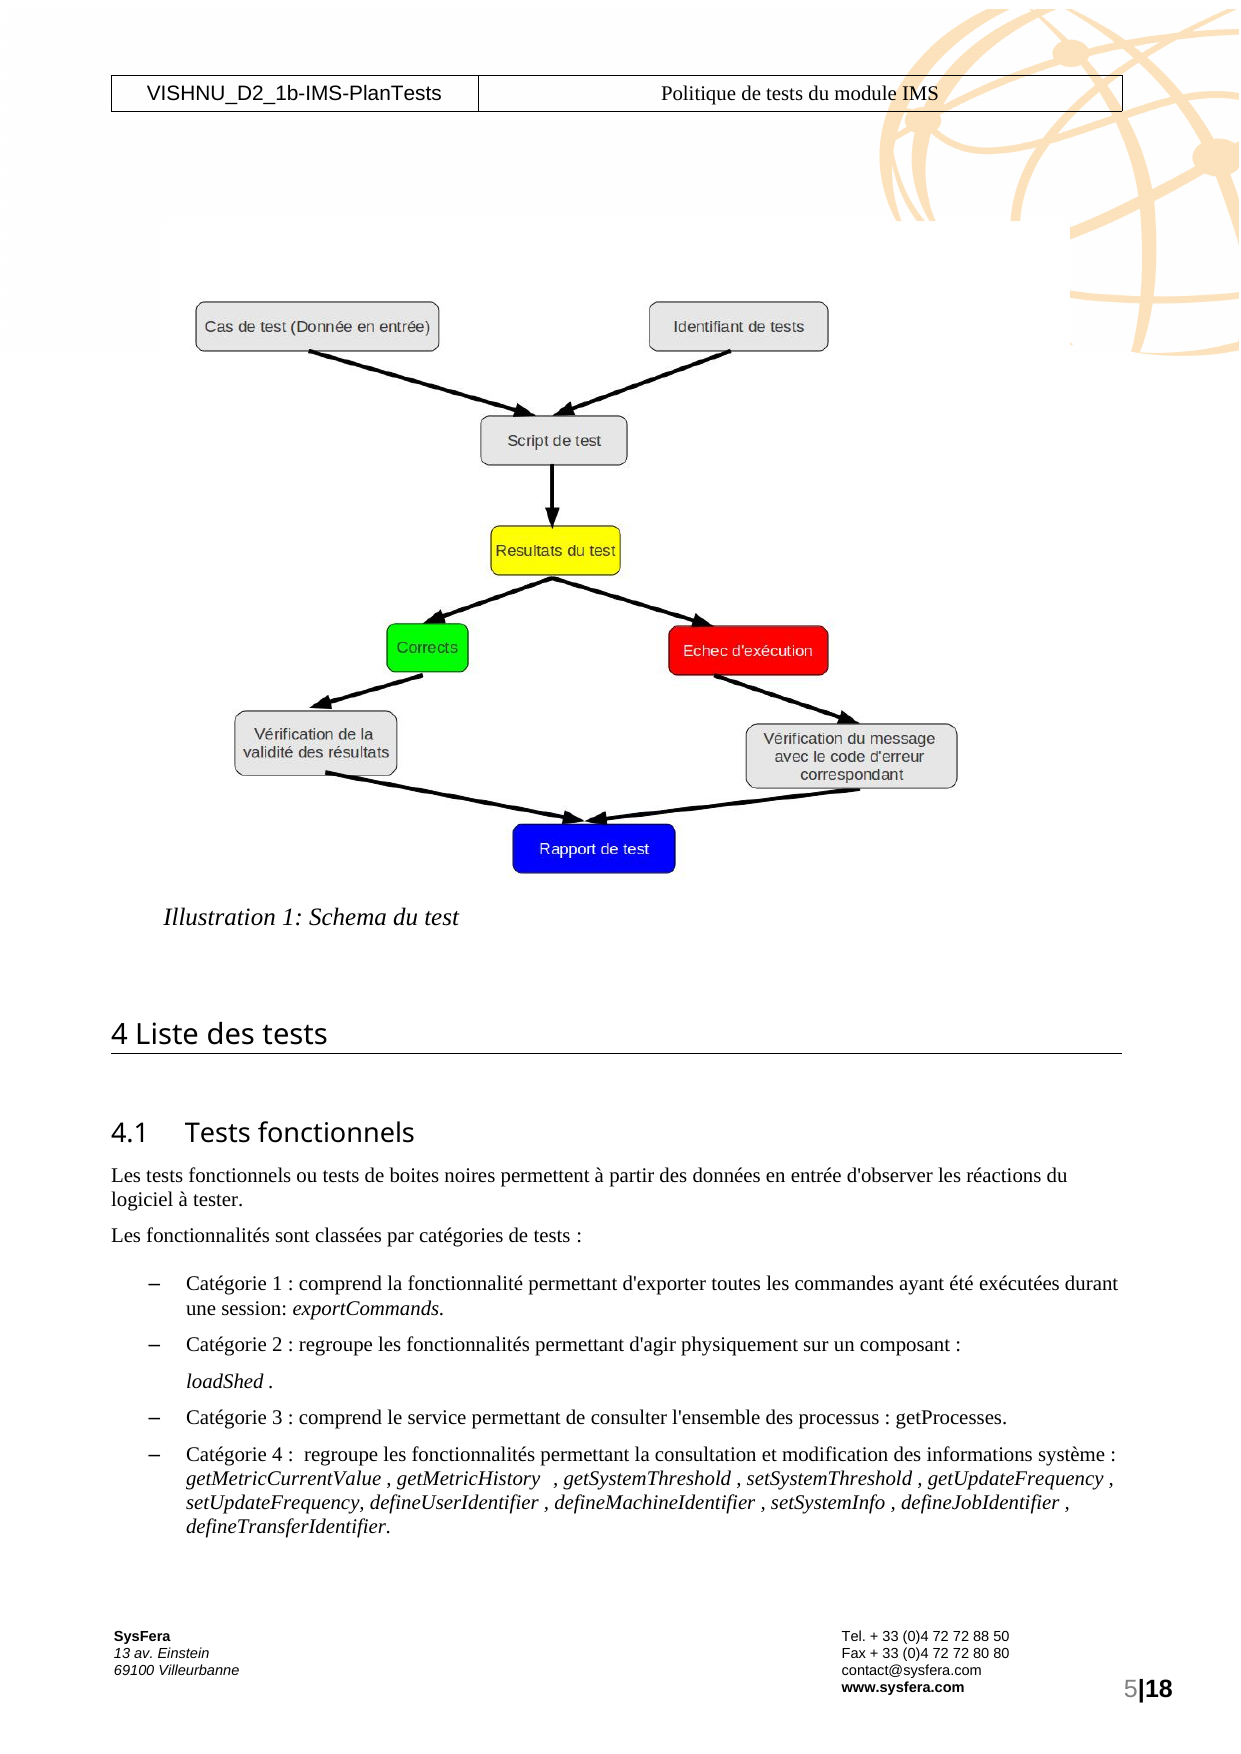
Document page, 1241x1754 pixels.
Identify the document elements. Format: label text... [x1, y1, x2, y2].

subtitle Tests fonctionnels [111, 1113, 1122, 1150]
text Les fonctionnalités sont classées par catégories de tests : [111, 1223, 1122, 1247]
text Les tests fonctionnels ou tests de boites noires permettent à partir des données en entrée d'observer les réactions du logiciel à tester. [111, 1163, 1122, 1211]
list Catégorie 3 : comprend le service permettant de consulter l'ensemble des processus : getProcesses. [148, 1405, 1122, 1429]
picture [1, 9, 1239, 902]
list Catégorie 4 : regroupe les fonctionnalités permettant la consultation et modification des informations système : getMetricCurrentValue , getMetricHistory , getSystemThreshold , setSystemThreshold , getUpdateFrequency , setUpdateFrequency, defineUserIdentifier , defineMachineIdentifier , setSystemInfo , defineJobIdentifier , defineTransferIdentifier. [148, 1442, 1122, 1538]
list loadShed . [148, 1368, 1122, 1393]
subtitle Liste des tests [111, 1013, 1122, 1053]
list Catégorie 2 : regroupe les fonctionnalités permettant d'agir physiquement sur un composant : [148, 1332, 1122, 1356]
list Catégorie 1 : comprend la fonctionnalité permettant d'exporter toutes les commandes ayant été exécutées durant une session: exportCommands. [148, 1271, 1122, 1319]
text Illustration 1: Schema du test [163, 902, 1070, 931]
